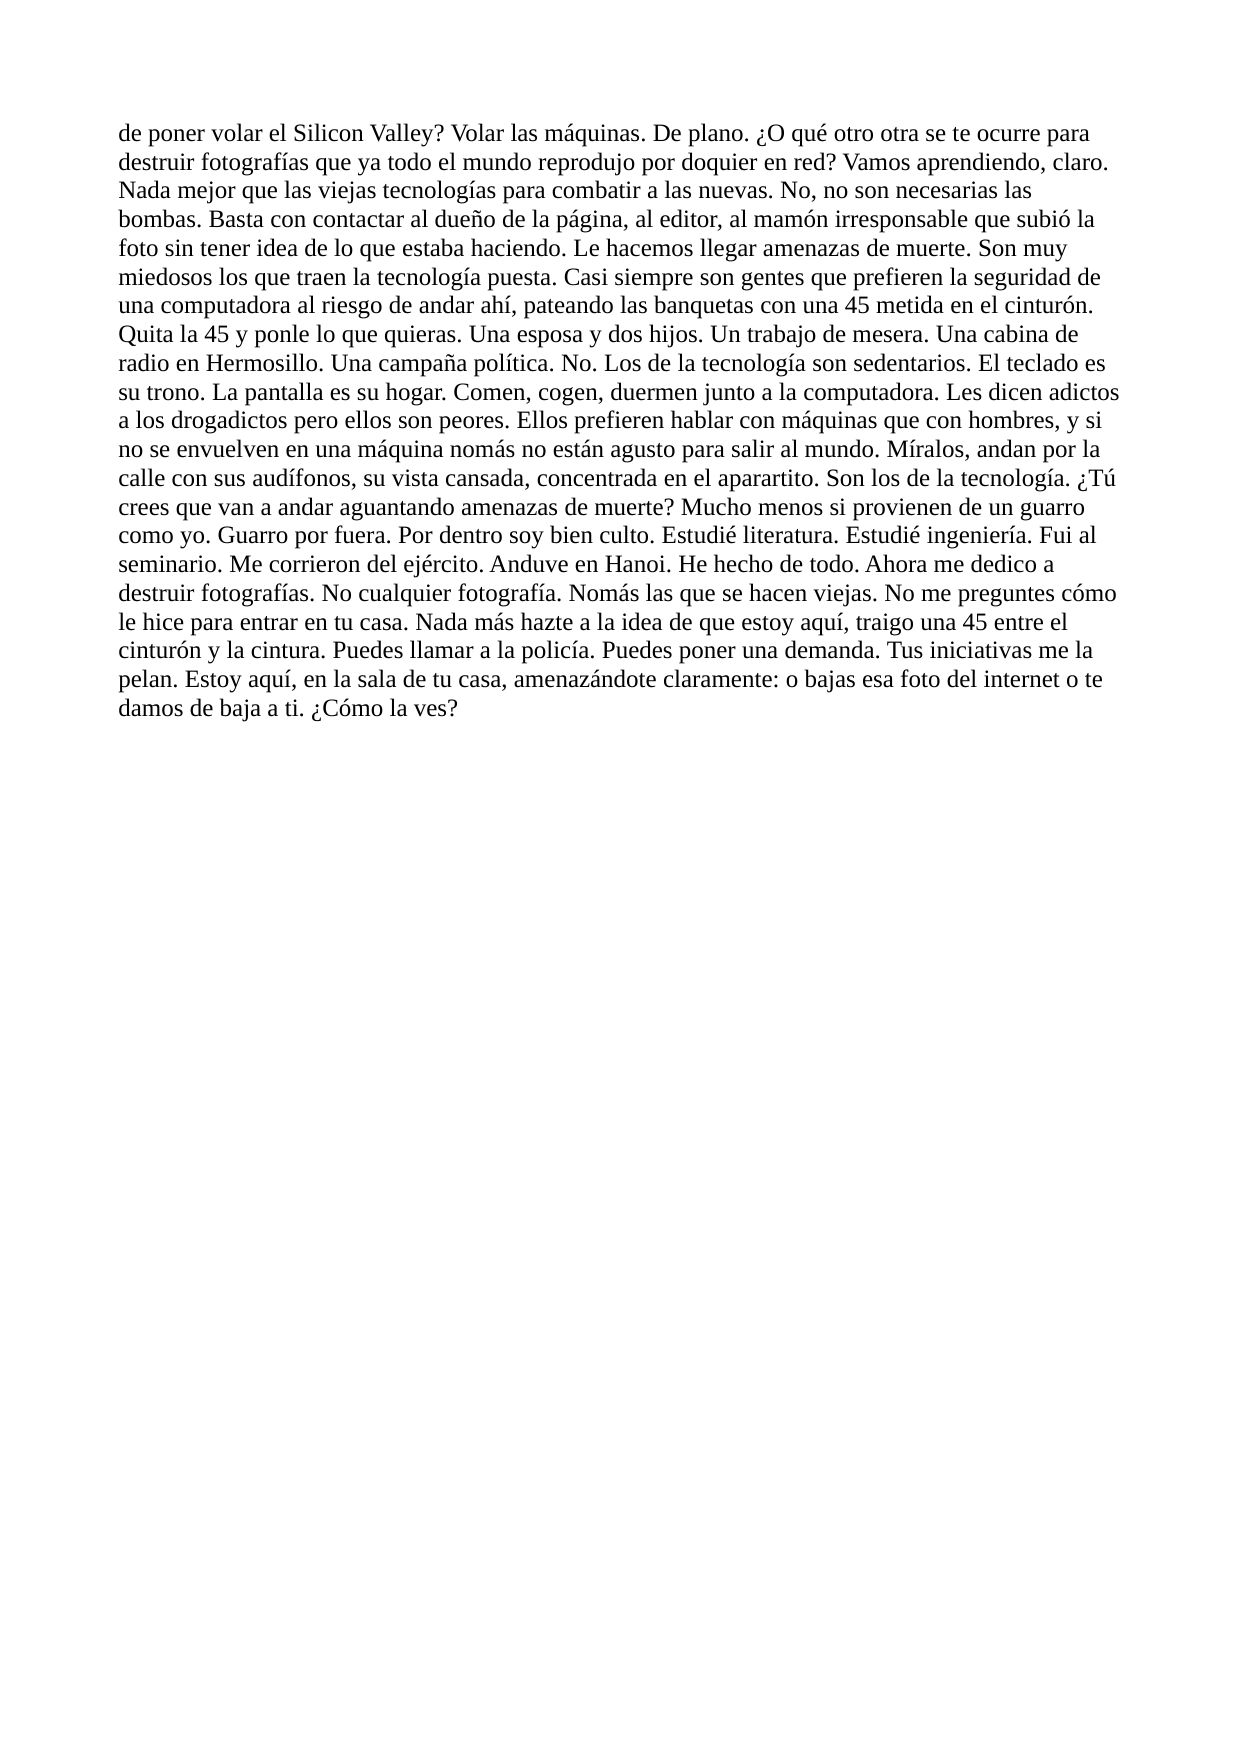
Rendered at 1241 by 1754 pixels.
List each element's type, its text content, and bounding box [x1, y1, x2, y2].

text de poner volar el Silicon Valley? Volar las máquinas. De plano. ¿O qué otro otra se te ocurre para destruir fotografías que ya todo el mundo reprodujo por doquier en red? Vamos aprendiendo, claro. Nada mejor que las viejas tecnologías para combatir a las nuevas. No, no son necesarias las bombas. Basta con contactar al dueño de la página, al editor, al mamón irresponsable que subió la foto sin tener idea de lo que estaba haciendo. Le hacemos llegar amenazas de muerte. Son muy miedosos los que traen la tecnología puesta. Casi siempre son gentes que prefieren la seguridad de una computadora al riesgo de andar ahí, pateando las banquetas con una 45 metida en el cinturón. Quita la 45 y ponle lo que quieras. Una esposa y dos hijos. Un trabajo de mesera. Una cabina de radio en Hermosillo. Una campaña política. No. Los de la tecnología son sedentarios. El teclado es su trono. La pantalla es su hogar. Comen, cogen, duermen junto a la computadora. Les dicen adictos a los drogadictos pero ellos son peores. Ellos prefieren hablar con máquinas que con hombres, y si no se envuelven en una máquina nomás no están agusto para salir al mundo. Míralos, andan por la calle con sus audífonos, su vista cansada, concentrada en el aparartito. Son los de la tecnología. ¿Tú crees que van a andar aguantando amenazas de muerte? Mucho menos si provienen de un guarro como yo. Guarro por fuera. Por dentro soy bien culto. Estudié literatura. Estudié ingeniería. Fui al seminario. Me corrieron del ejército. Anduve en Hanoi. He hecho de todo. Ahora me dedico a destruir fotografías. No cualquier fotografía. Nomás las que se hacen viejas. No me preguntes cómo le hice para entrar en tu casa. Nada más hazte a la idea de que estoy aquí, traigo una 45 entre el cinturón y la cintura. Puedes llamar a la policía. Puedes poner una demanda. Tus iniciativas me la pelan. Estoy aquí, en la sala de tu casa, amenazándote claramente: o bajas esa foto del internet o te damos de baja a ti. ¿Cómo la ves? [118, 118, 1122, 722]
